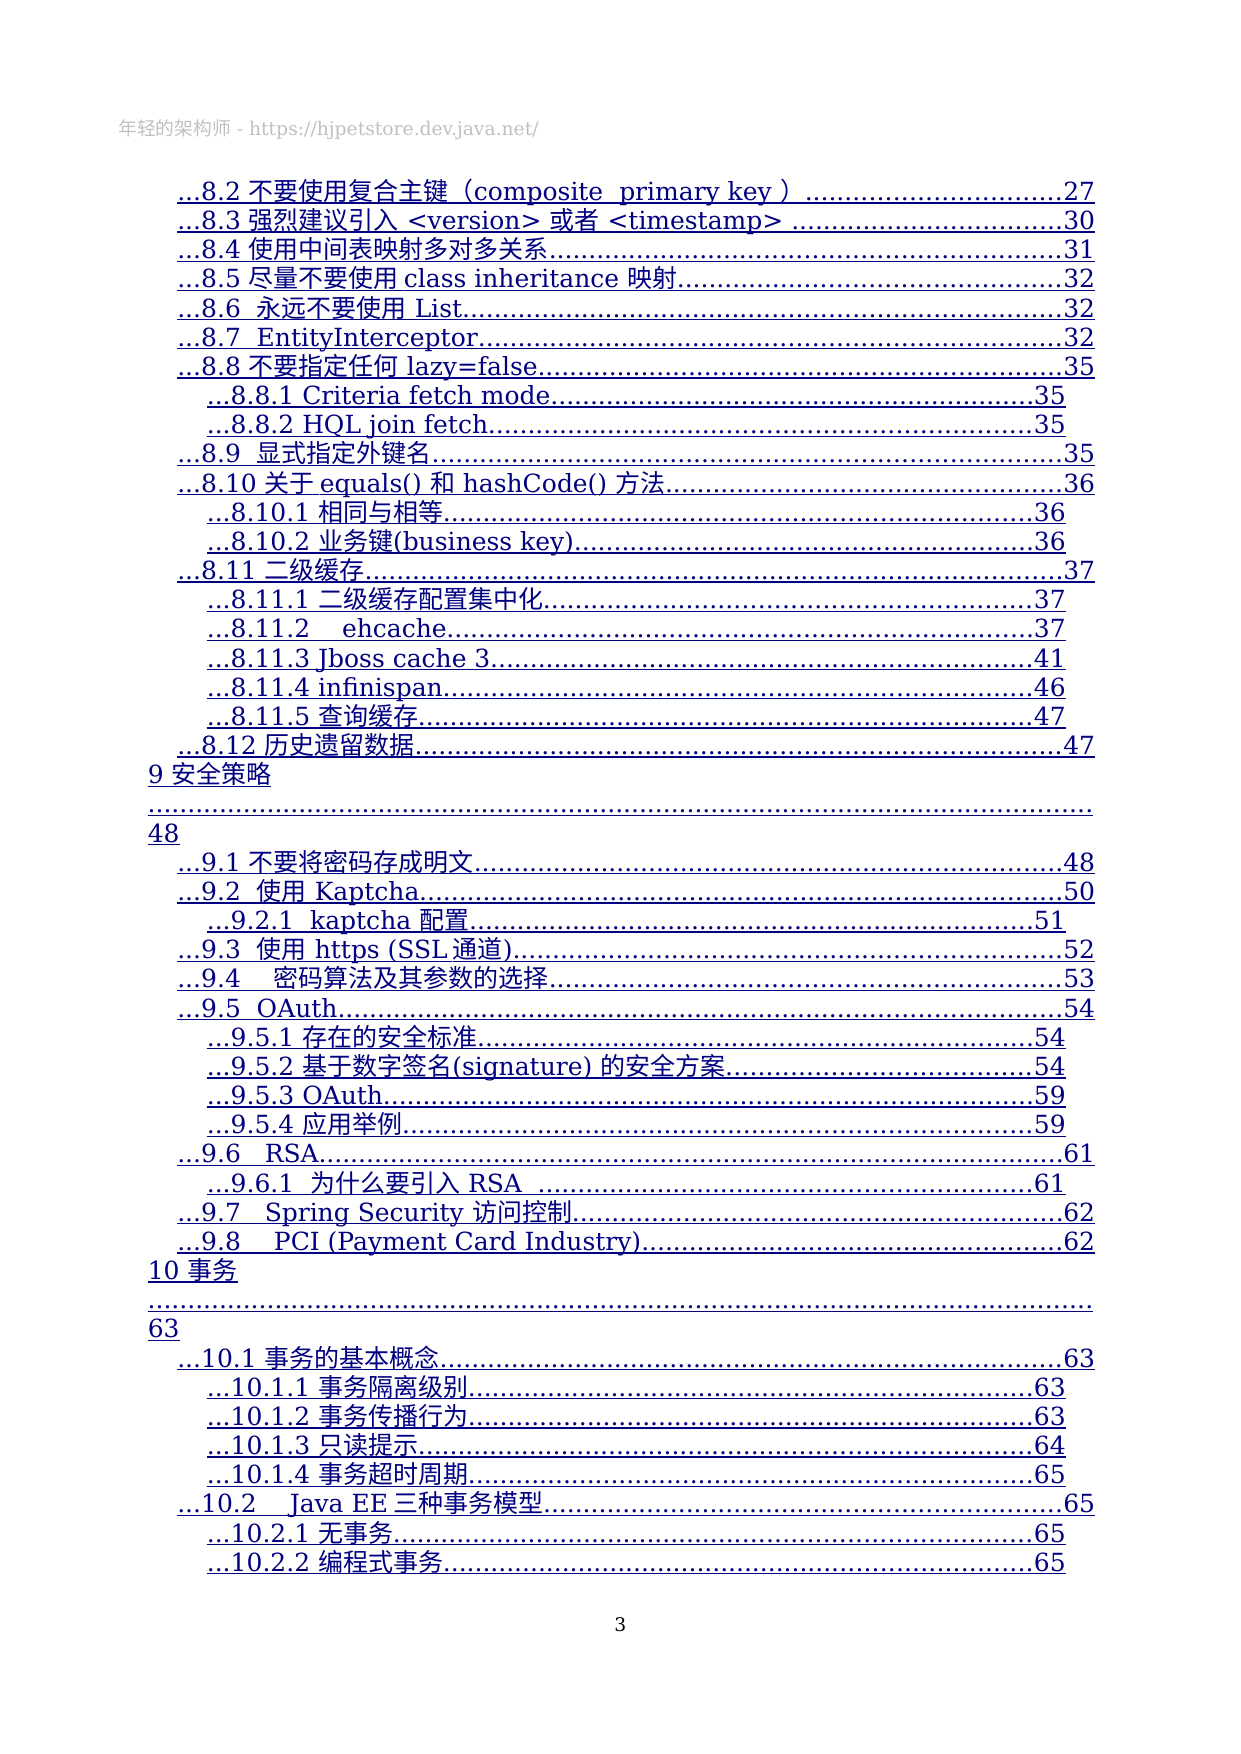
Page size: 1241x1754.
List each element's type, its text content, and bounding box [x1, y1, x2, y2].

text ...8.10 关于equals() 和 hashCode() 方法 36 [177, 469, 1122, 498]
text ...9.4 密码算法及其参数的选择 53 [177, 964, 1122, 994]
text ...8.3 强烈建议引入 <version> 或者 <timestamp> 30 [177, 206, 1122, 235]
text ...9.5.4 应用举例 59 [207, 1110, 1122, 1139]
text ...9.6.1 为什么要引入 RSA 61 [207, 1169, 1122, 1198]
text 10 事务 63 [148, 1256, 1122, 1344]
text ...10.2.1 无事务 65 [207, 1519, 1122, 1548]
text ...10.2.2 编程式事务 65 [207, 1548, 1122, 1577]
text ...8.8 不要指定任何 lazy=false 35 [177, 352, 1122, 381]
text ...9.1 不要将密码存成明文 48 [177, 848, 1122, 877]
text ...8.8.1 Criteria fetch mode 35 [207, 381, 1122, 410]
text ...8.9 显式指定外键名 35 [177, 439, 1122, 469]
text ...8.5 尽量不要使用class inheritance 映射 32 [177, 264, 1122, 294]
text ...8.7 EntityInterceptor 32 [177, 323, 1122, 352]
text ...8.8.2 HQL join fetch 35 [207, 410, 1122, 439]
text ...9.5.2 基于数字签名(signature) 的安全方案 54 [207, 1052, 1122, 1081]
text ...8.10.1 相同与相等 36 [207, 498, 1122, 527]
text ...10.1.2 事务传播行为 63 [207, 1402, 1122, 1431]
text ...10.2 Java EE三种事务模型 65 [177, 1489, 1122, 1519]
text ...8.11.5 查询缓存 47 [207, 702, 1122, 731]
text ...8.12 历史遗留数据 47 [177, 731, 1122, 760]
text ...8.11.4 infinispan 46 [207, 673, 1122, 702]
text ...8.6 永远不要使用 List 32 [177, 294, 1122, 323]
text ...8.10.2 业务键(business key) 36 [207, 527, 1122, 556]
text ...9.5.3 OAuth 59 [207, 1081, 1122, 1110]
text ...9.7 Spring Security 访问控制 62 [177, 1198, 1122, 1227]
text ...9.2.1 kaptcha 配置 51 [207, 906, 1122, 935]
text ...9.5 OAuth 54 [177, 994, 1122, 1023]
text ...10.1.4 事务超时周期 65 [207, 1460, 1122, 1489]
text 9 安全策略 48 [148, 760, 1122, 848]
text ...9.3 使用 https (SSL通道) 52 [177, 935, 1122, 964]
text ...8.4 使用中间表映射多对多关系 31 [177, 235, 1122, 264]
text ...8.11.1 二级缓存配置集中化 37 [207, 585, 1122, 614]
text ...9.6 RSA 61 [177, 1139, 1122, 1169]
text ...9.8 PCI (Payment Card Industry) 62 [177, 1227, 1122, 1256]
text ...9.2 使用 Kaptcha 50 [177, 877, 1122, 906]
text ...8.2 不要使用复合主键（composite primary key ） 27 [177, 177, 1122, 206]
text ...8.11 二级缓存 37 [177, 556, 1122, 585]
text ...9.5.1 存在的安全标准 54 [207, 1023, 1122, 1052]
text ...8.11.2 ehcache 37 [207, 614, 1122, 644]
text ...10.1 事务的基本概念 63 [177, 1344, 1122, 1373]
text ...10.1.3 只读提示 64 [207, 1431, 1122, 1460]
text ...8.11.3 Jboss cache 3 41 [207, 644, 1122, 673]
text ...10.1.1 事务隔离级别 63 [207, 1373, 1122, 1402]
